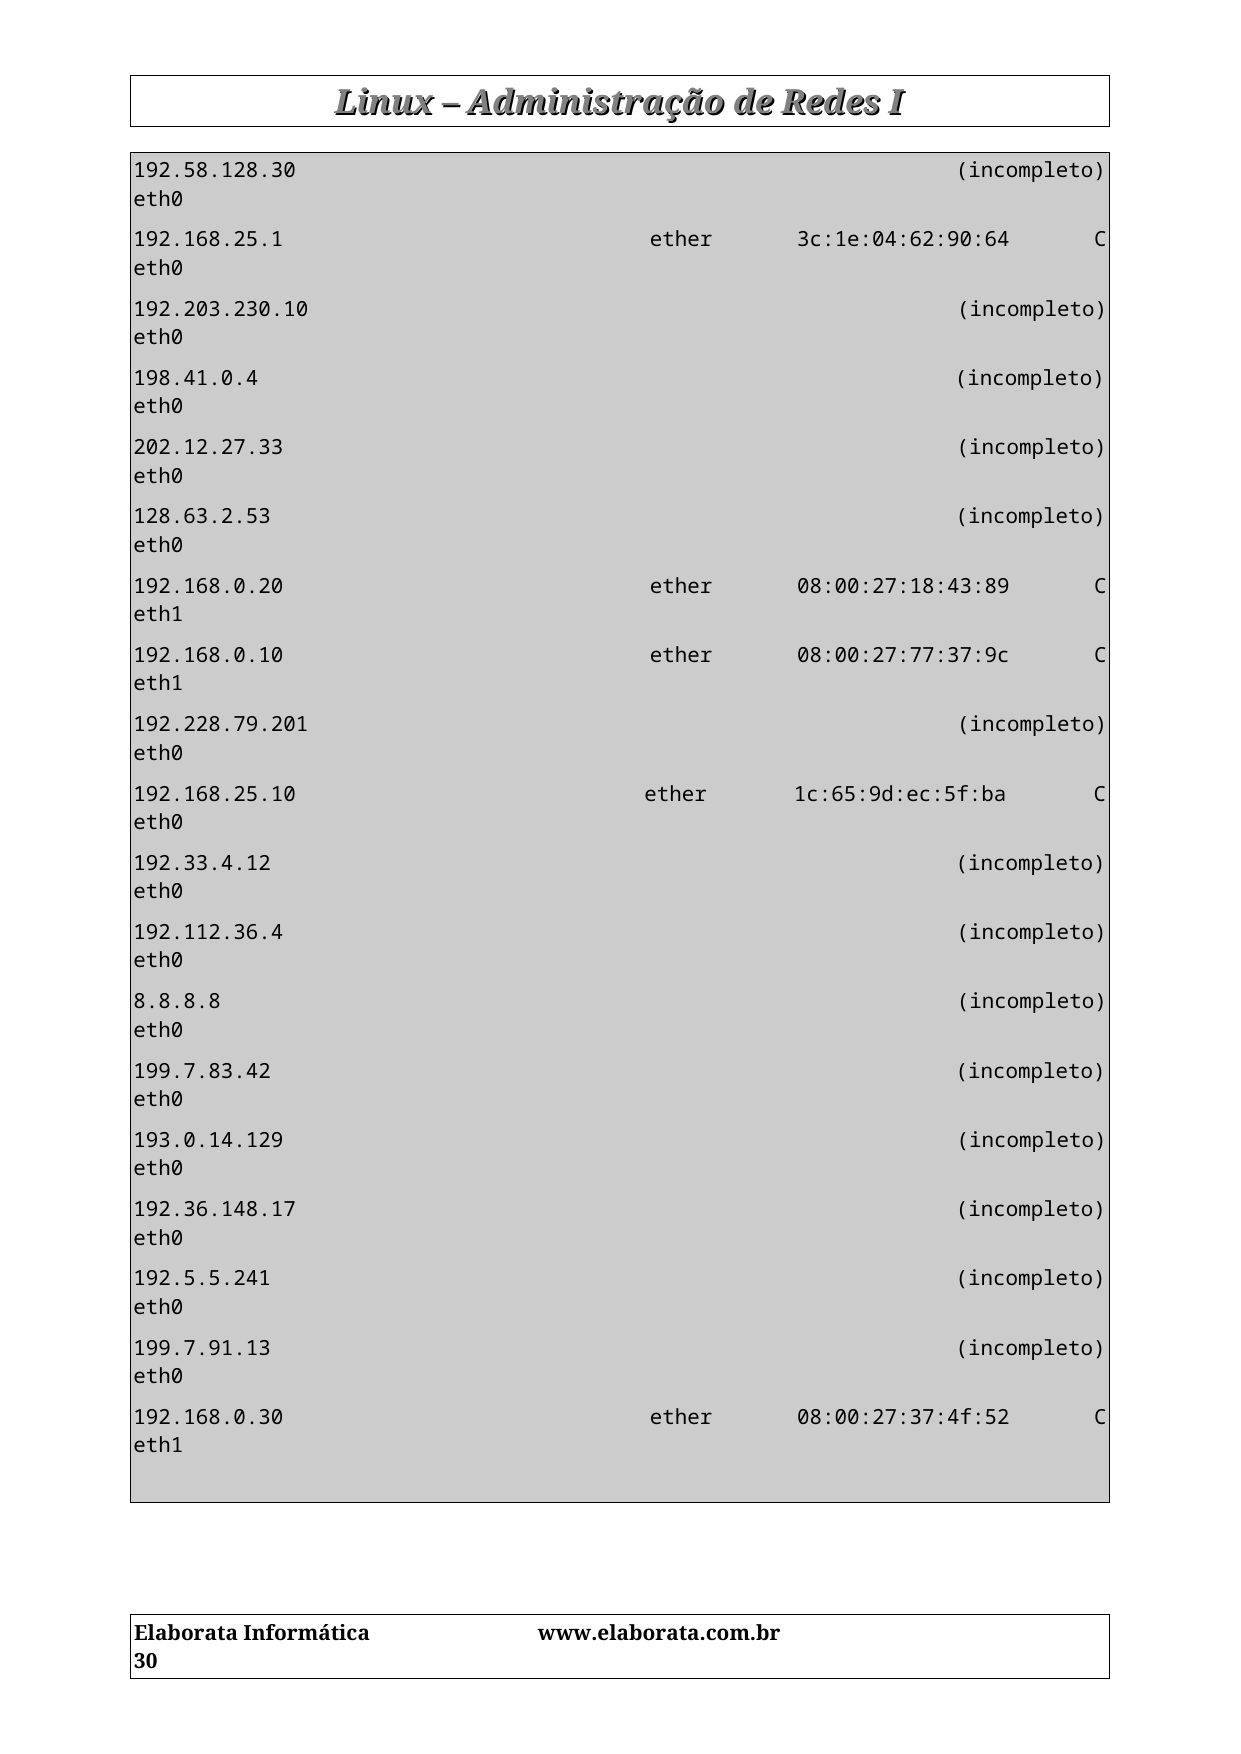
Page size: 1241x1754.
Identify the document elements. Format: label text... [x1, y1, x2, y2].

text 192.168.0.10 ether 08:00:27:77:37:9c C eth1 [131, 637, 1109, 697]
text 192.168.25.1 ether 3c:1e:04:62:90:64 C eth0 [131, 221, 1109, 281]
text 192.168.0.30 ether 08:00:27:37:4f:52 C eth1 [131, 1399, 1109, 1459]
text 192.168.0.20 ether 08:00:27:18:43:89 C eth1 [131, 568, 1109, 628]
text 192.203.230.10 (incompleto) eth0 [131, 291, 1109, 351]
text 128.63.2.53 (incompleto) eth0 [131, 498, 1109, 558]
text 193.0.14.129 (incompleto) eth0 [131, 1122, 1109, 1182]
text 192.228.79.201 (incompleto) eth0 [131, 706, 1109, 766]
text 199.7.83.42 (incompleto) eth0 [131, 1053, 1109, 1113]
text 192.36.148.17 (incompleto) eth0 [131, 1191, 1109, 1251]
text 202.12.27.33 (incompleto) eth0 [131, 429, 1109, 489]
text 192.58.128.30 (incompleto) eth0 [131, 153, 1109, 212]
text 192.112.36.4 (incompleto) eth0 [131, 914, 1109, 974]
text 192.168.25.10 ether 1c:65:9d:ec:5f:ba C eth0 [131, 776, 1109, 836]
text 192.33.4.12 (incompleto) eth0 [131, 845, 1109, 905]
text 192.5.5.241 (incompleto) eth0 [131, 1260, 1109, 1320]
text 199.7.91.13 (incompleto) eth0 [131, 1330, 1109, 1390]
text 8.8.8.8 (incompleto) eth0 [131, 983, 1109, 1043]
text 198.41.0.4 (incompleto) eth0 [131, 360, 1109, 420]
